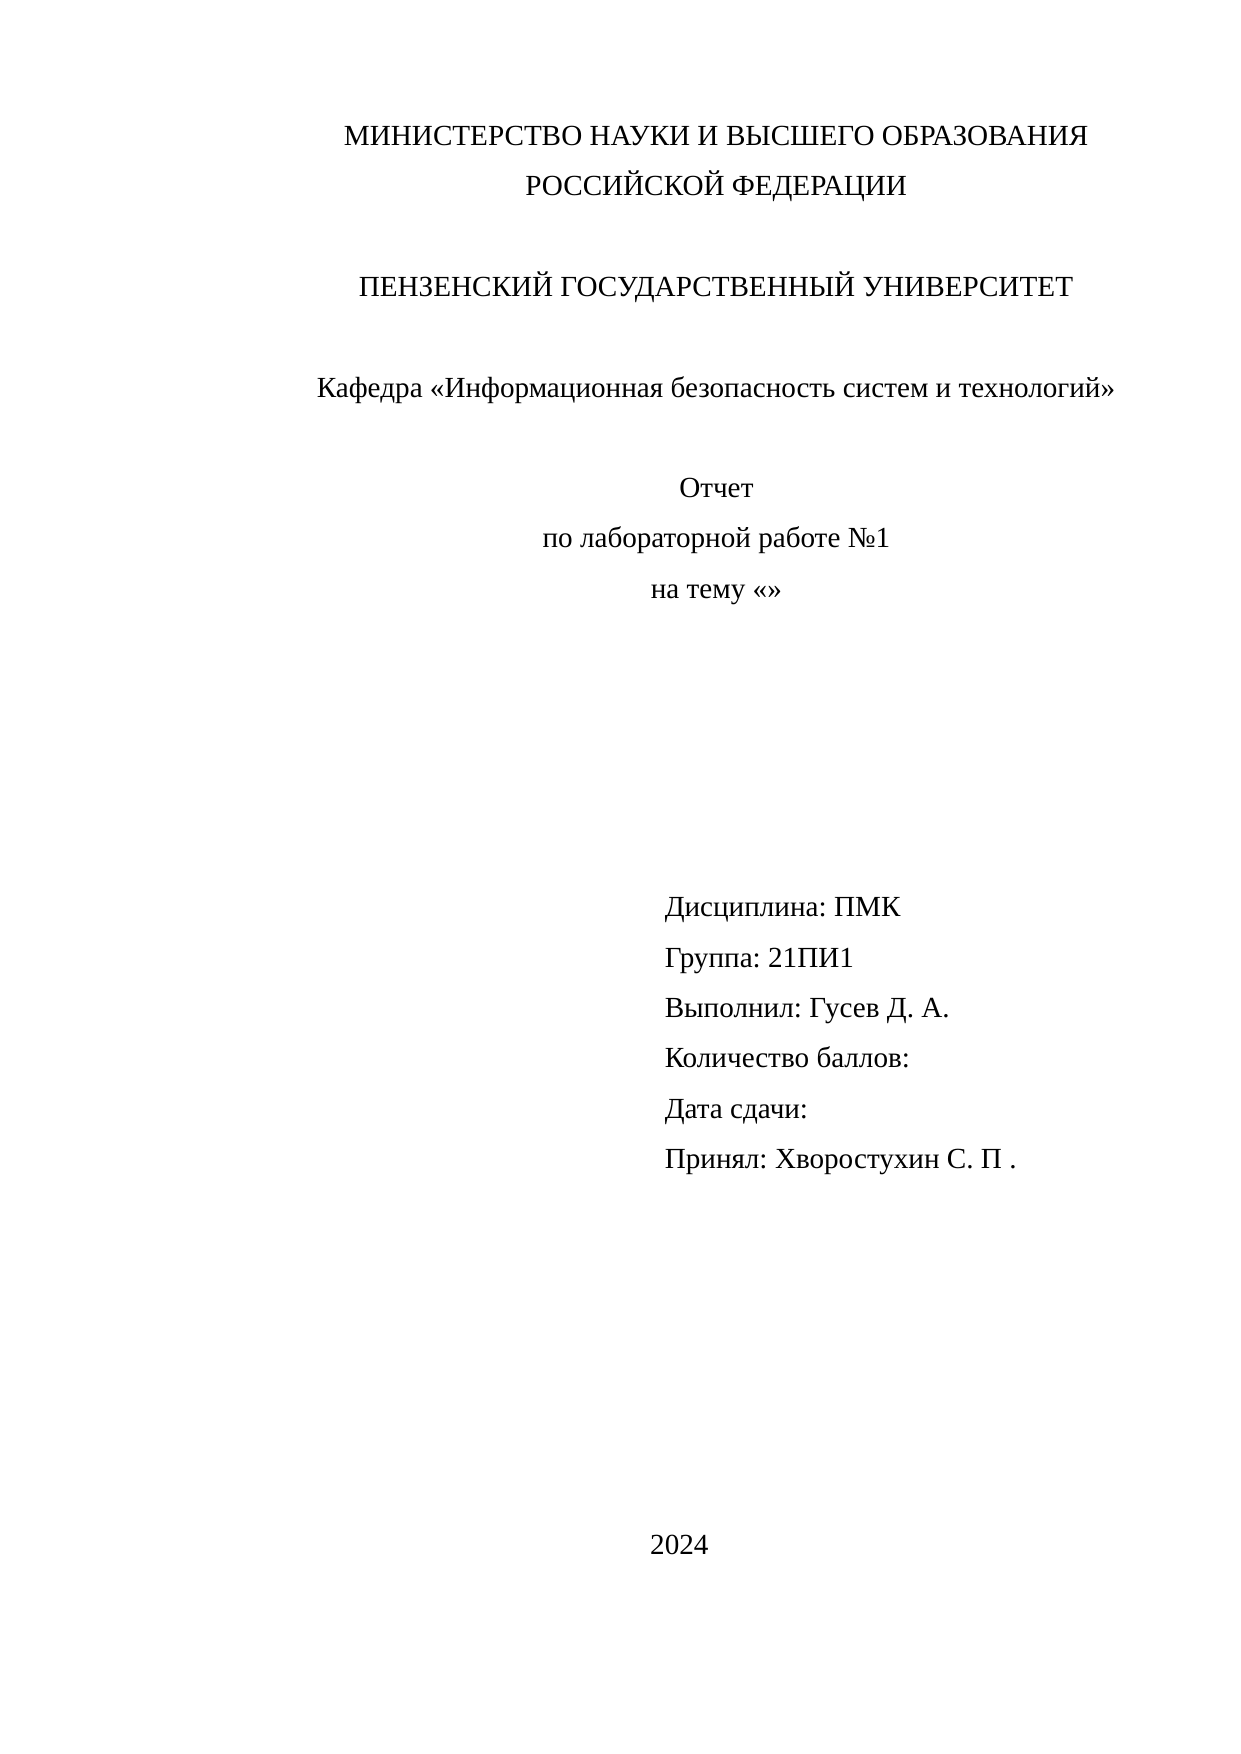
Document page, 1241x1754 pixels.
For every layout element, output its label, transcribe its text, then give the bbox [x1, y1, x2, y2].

text на тему «» [177, 571, 1181, 604]
text 2024 [177, 1527, 1181, 1560]
text Кафедра «Информационная безопасность систем и технологий» [177, 370, 1181, 403]
text МИНИСТЕРСТВО НАУКИ И ВЫСШЕГО ОБРАЗОВАНИЯ [177, 118, 1181, 152]
text Дисциплина: ПМК [591, 889, 1181, 923]
text Выполнил: Гусев Д. А. [591, 990, 1181, 1024]
text Дата сдачи: [591, 1091, 1181, 1124]
text Количество баллов: [591, 1041, 1181, 1074]
text Отчет [177, 470, 1181, 504]
text ПЕНЗЕНСКИЙ ГОСУДАРСТВЕННЫЙ УНИВЕРСИТЕТ [177, 269, 1181, 303]
text Принял: Хворостухин С. П . [591, 1141, 1181, 1175]
text по лабораторной работе №1 [177, 521, 1181, 554]
text Группа: 21ПИ1 [591, 940, 1181, 973]
text РОССИЙСКОЙ ФЕДЕРАЦИИ [177, 168, 1181, 202]
